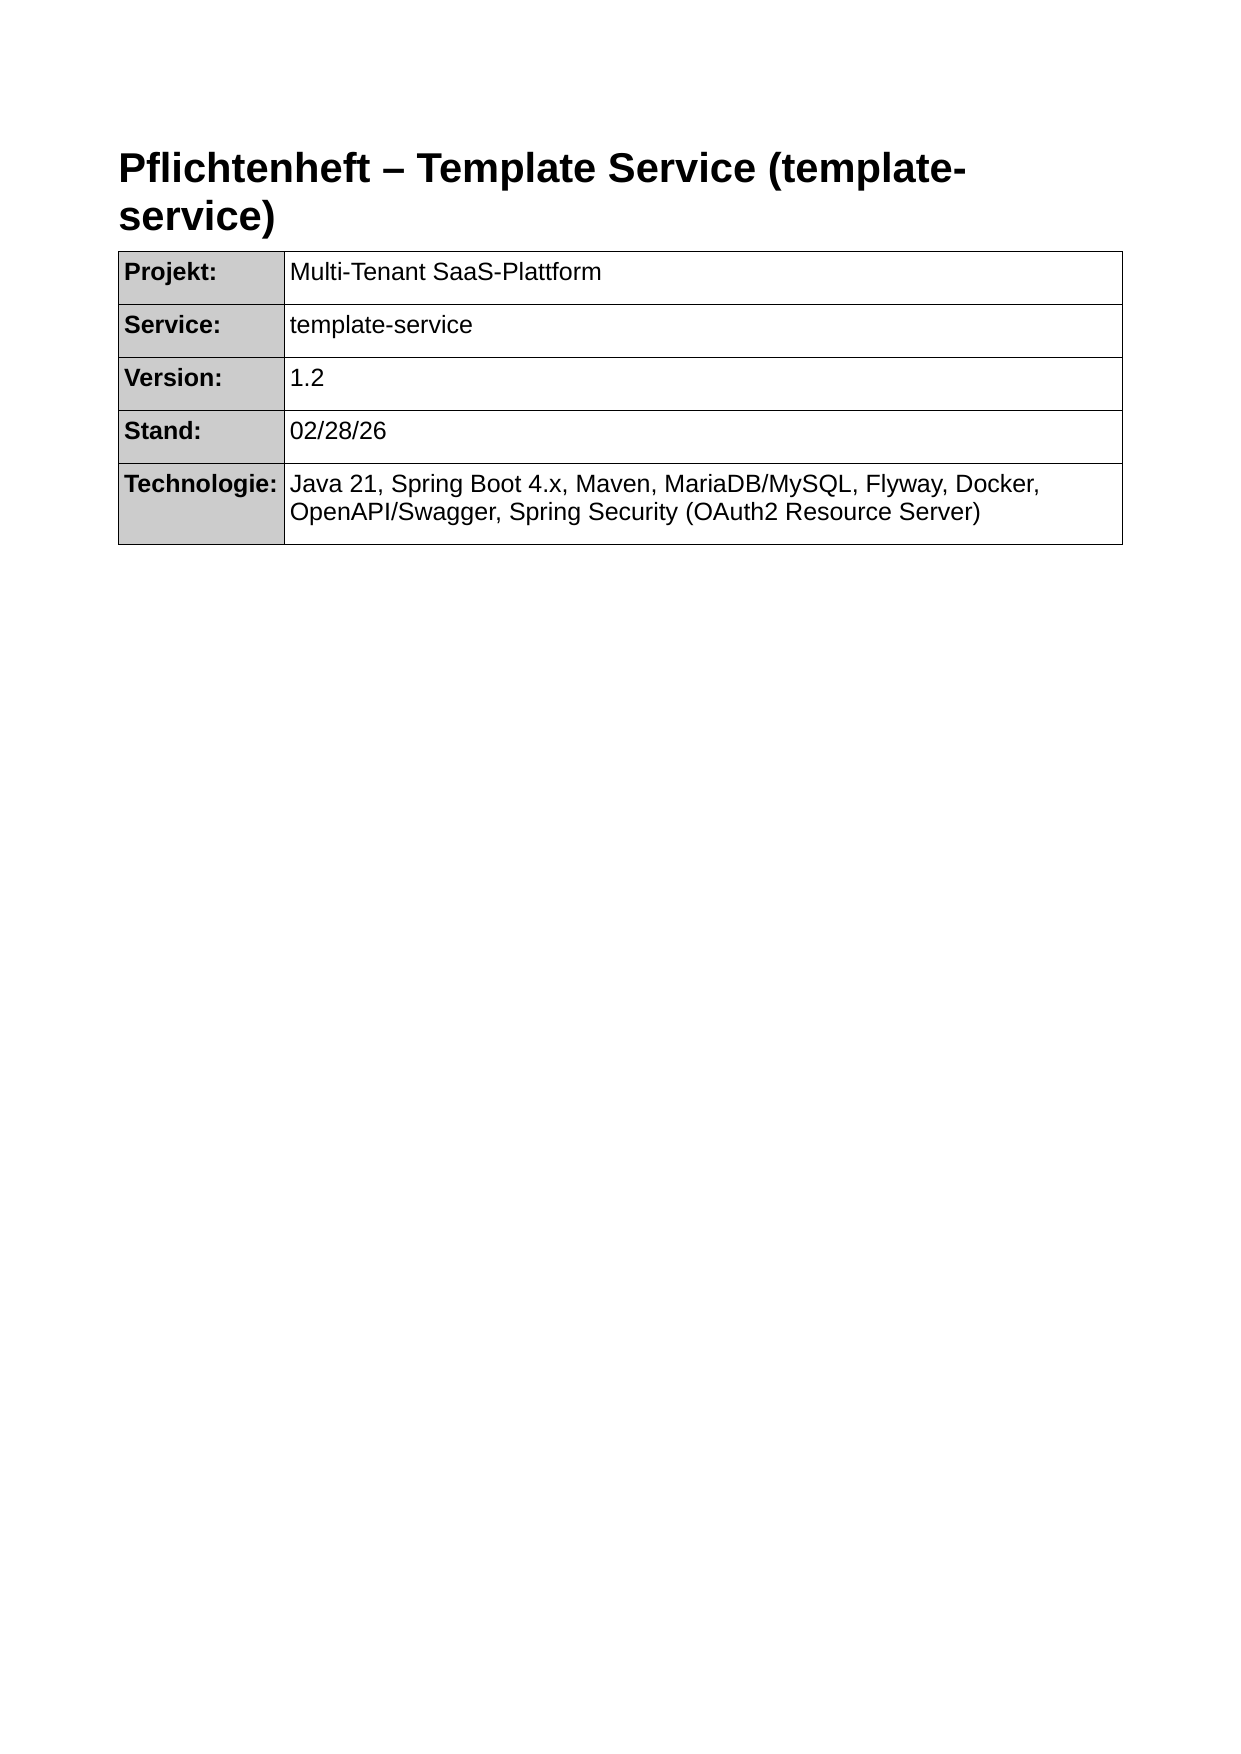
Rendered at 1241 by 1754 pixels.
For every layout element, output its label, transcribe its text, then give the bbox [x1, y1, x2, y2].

table_cell Stand: [119, 411, 284, 463]
table_cell 1.2 [285, 358, 1122, 410]
table_cell Service: [119, 305, 284, 357]
table_cell Technologie: [119, 464, 284, 544]
table_cell template-service [285, 305, 1122, 357]
table_cell Version: [119, 358, 284, 410]
subtitle Pflichtenheft – Template Service (template-service) [118, 143, 1122, 239]
table_header Projekt: [119, 252, 284, 304]
table_cell Java 21, Spring Boot 4.x, Maven, MariaDB/MySQL, Flyway, Docker, OpenAPI/Swagger, Spring Security (OAuth2 Resource Server) [285, 464, 1122, 544]
table_header Multi-Tenant SaaS-Plattform [285, 252, 1122, 304]
table_cell 28.02.26 [285, 411, 1122, 463]
